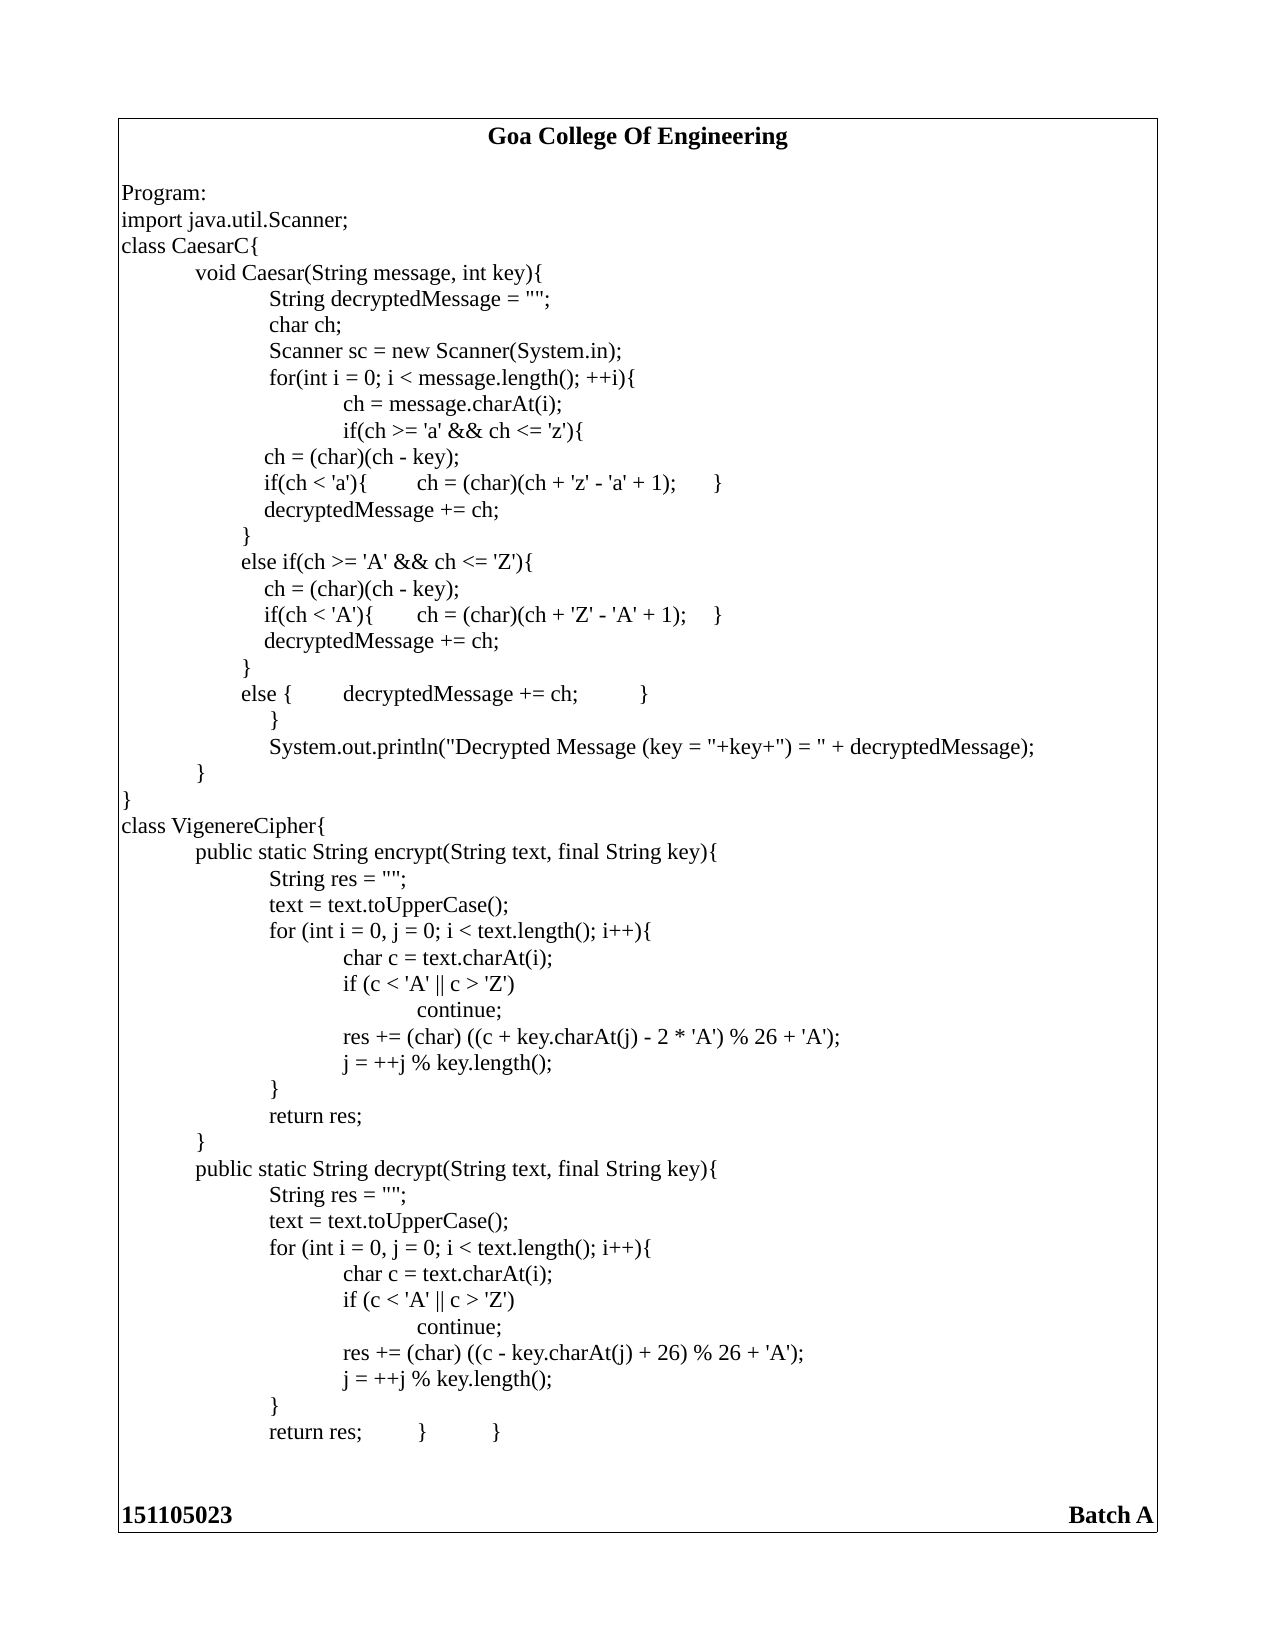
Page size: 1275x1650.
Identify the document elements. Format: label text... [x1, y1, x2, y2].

text j = ++j % key.length(); [121, 1365, 1154, 1392]
text char c = text.charAt(i); [121, 944, 1154, 970]
text res += (char) ((c + key.charAt(j) - 2 * 'A') % 26 + 'A'); [121, 1023, 1154, 1049]
text ch = (char)(ch - key); [121, 575, 1154, 601]
text ch = (char)(ch - key); [121, 443, 1154, 469]
text decryptedMessage += ch; [121, 496, 1154, 522]
text } [121, 1128, 1154, 1154]
text } [121, 654, 1154, 680]
text } [121, 1392, 1154, 1418]
text if(ch < 'A'){ ch = (char)(ch + 'Z' - 'A' + 1); } [121, 601, 1154, 627]
text } [121, 1076, 1154, 1102]
text res += (char) ((c - key.charAt(j) + 26) % 26 + 'A'); [121, 1339, 1154, 1365]
text if(ch < 'a'){ ch = (char)(ch + 'z' - 'a' + 1); } [121, 469, 1154, 496]
text class VigenereCipher{ [121, 812, 1154, 838]
text if(ch >= 'a' && ch <= 'z'){ [121, 417, 1154, 443]
text text = text.toUpperCase(); [121, 1207, 1154, 1234]
text class CaesarC{ [121, 232, 1154, 258]
text j = ++j % key.length(); [121, 1049, 1154, 1076]
text for (int i = 0, j = 0; i < text.length(); i++){ [121, 917, 1154, 944]
text void Caesar(String message, int key){ [121, 258, 1154, 285]
text String res = ""; [121, 865, 1154, 891]
text else if(ch >= 'A' && ch <= 'Z'){ [121, 548, 1154, 575]
text } [121, 707, 1154, 733]
text text = text.toUpperCase(); [121, 891, 1154, 917]
text ch = message.charAt(i); [121, 390, 1154, 417]
text public static String encrypt(String text, final String key){ [121, 838, 1154, 865]
text decryptedMessage += ch; [121, 627, 1154, 654]
text if (c < 'A' || c > 'Z') [121, 1286, 1154, 1313]
text String decryptedMessage = ""; [121, 285, 1154, 311]
text String res = ""; [121, 1181, 1154, 1207]
text continue; [121, 996, 1154, 1023]
text continue; [121, 1313, 1154, 1339]
text char c = text.charAt(i); [121, 1260, 1154, 1286]
text } [121, 522, 1154, 548]
text return res; [121, 1102, 1154, 1128]
text else { decryptedMessage += ch; } [121, 680, 1154, 707]
text if (c < 'A' || c > 'Z') [121, 970, 1154, 996]
text Scanner sc = new Scanner(System.in); [121, 338, 1154, 364]
text Program: [121, 179, 1154, 206]
text } [121, 786, 1154, 812]
text import java.util.Scanner; [121, 206, 1154, 232]
text } [121, 759, 1154, 786]
text for (int i = 0, j = 0; i < text.length(); i++){ [121, 1234, 1154, 1260]
text for(int i = 0; i < message.length(); ++i){ [121, 364, 1154, 390]
text return res; } } [121, 1418, 1154, 1444]
text System.out.println("Decrypted Message (key = "+key+") = " + decryptedMessage); [121, 733, 1154, 759]
text public static String decrypt(String text, final String key){ [121, 1154, 1154, 1181]
text char ch; [121, 311, 1154, 338]
